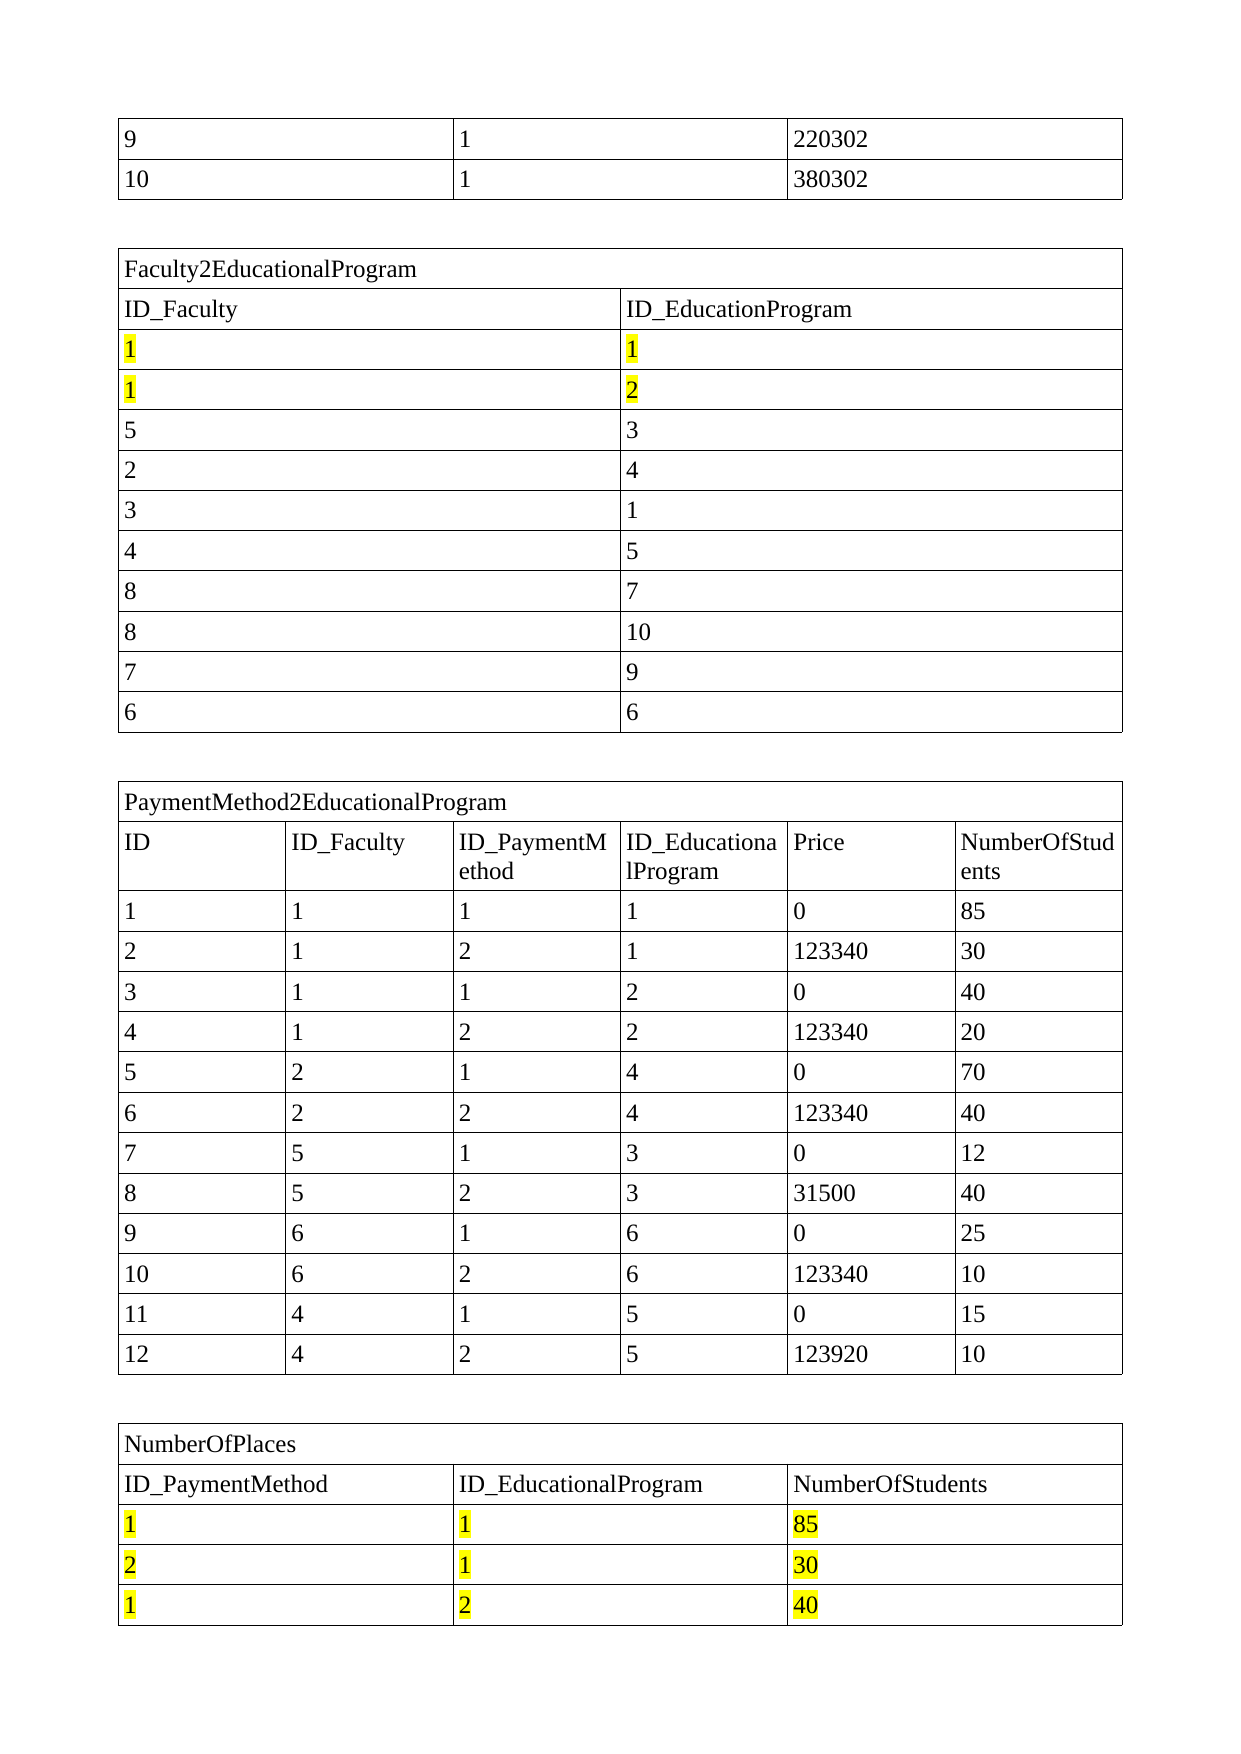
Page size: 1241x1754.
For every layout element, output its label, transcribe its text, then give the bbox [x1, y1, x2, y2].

table_cell 10 [119, 160, 453, 199]
table_cell ID_EducationProgram [621, 289, 1122, 328]
table_cell 1 [119, 1585, 453, 1625]
table_cell 1 [454, 972, 620, 1011]
table_cell 40 [956, 972, 1122, 1011]
table_cell 0 [788, 1294, 955, 1334]
table_cell 2 [621, 972, 787, 1011]
table_cell 8 [119, 612, 620, 651]
table_cell NumberOfStudents [956, 822, 1122, 890]
table_cell 6 [286, 1254, 453, 1293]
table_cell 9 [119, 119, 453, 158]
table_cell 3 [119, 972, 285, 1011]
table_cell 85 [956, 891, 1122, 931]
table_cell 10 [956, 1254, 1122, 1293]
table_cell ID_PaymentMethod [119, 1465, 453, 1504]
table_cell 8 [119, 571, 620, 611]
table_header Faculty2EducationalProgram [119, 249, 1122, 288]
table_cell 4 [621, 451, 1122, 490]
table_cell 2 [454, 1012, 620, 1051]
table_cell 25 [956, 1214, 1122, 1253]
table_cell 123340 [788, 932, 955, 971]
table_cell 5 [621, 1294, 787, 1334]
table_cell 0 [788, 1214, 955, 1253]
table_cell 6 [621, 692, 1122, 732]
table_cell 15 [956, 1294, 1122, 1334]
table_cell 1 [454, 1294, 620, 1334]
table_cell 6 [621, 1214, 787, 1253]
table_cell 1 [621, 932, 787, 971]
table_cell Price [788, 822, 955, 890]
table_cell 123340 [788, 1012, 955, 1051]
table_cell ID_Faculty [286, 822, 453, 890]
table_cell 6 [621, 1254, 787, 1293]
table_cell 7 [119, 652, 620, 691]
table_cell 0 [788, 891, 955, 931]
table_cell 4 [119, 531, 620, 570]
table_cell 2 [621, 370, 1122, 409]
table_cell 85 [788, 1505, 1122, 1544]
table_cell 7 [621, 571, 1122, 611]
table_cell 6 [119, 692, 620, 732]
table_cell 30 [788, 1545, 1122, 1584]
table_cell 4 [621, 1052, 787, 1092]
table_cell 1 [621, 491, 1122, 530]
table_cell 1 [119, 330, 620, 369]
table_cell 10 [119, 1254, 285, 1293]
table_cell 10 [621, 612, 1122, 651]
table_cell 5 [621, 531, 1122, 570]
table_cell 1 [286, 932, 453, 971]
table_cell 2 [286, 1052, 453, 1092]
table_cell 2 [454, 1254, 620, 1293]
table_cell 70 [956, 1052, 1122, 1092]
table_cell 1 [454, 119, 787, 158]
table_cell 1 [621, 891, 787, 931]
table_cell 10 [956, 1335, 1122, 1374]
table_cell 30 [956, 932, 1122, 971]
table_cell 2 [454, 1585, 787, 1625]
table_cell 4 [286, 1294, 453, 1334]
table_cell 1 [454, 1052, 620, 1092]
table_header PaymentMethod2EducationalProgram [119, 782, 1122, 821]
table_cell 9 [119, 1214, 285, 1253]
table_cell 7 [119, 1133, 285, 1172]
table_cell 1 [286, 972, 453, 1011]
table_header NumberOfPlaces [119, 1424, 1122, 1463]
table_cell 4 [621, 1093, 787, 1132]
table_cell 1 [286, 1012, 453, 1051]
table_cell 123340 [788, 1093, 955, 1132]
table_cell 5 [286, 1133, 453, 1172]
table_cell 0 [788, 1133, 955, 1172]
table_cell 4 [119, 1012, 285, 1051]
table_cell ID_EducationalProgram [621, 822, 787, 890]
table_cell 20 [956, 1012, 1122, 1051]
table_cell 2 [454, 1174, 620, 1213]
table_cell 3 [621, 1174, 787, 1213]
table_cell 1 [119, 891, 285, 931]
table_cell 1 [119, 370, 620, 409]
table_cell 1 [454, 891, 620, 931]
table_cell 12 [956, 1133, 1122, 1172]
table_cell ID_PaymentMethod [454, 822, 620, 890]
table_cell 2 [454, 932, 620, 971]
table_cell 2 [286, 1093, 453, 1132]
table_cell 5 [119, 410, 620, 449]
table_cell 11 [119, 1294, 285, 1334]
table_cell 4 [286, 1335, 453, 1374]
table_cell 40 [956, 1093, 1122, 1132]
table_cell 1 [621, 330, 1122, 369]
table_cell 1 [119, 1505, 453, 1544]
table_cell 1 [454, 1214, 620, 1253]
table_cell 123920 [788, 1335, 955, 1374]
table_cell 220302 [788, 119, 1122, 158]
table_cell 2 [454, 1093, 620, 1132]
table_cell NumberOfStudents [788, 1465, 1122, 1504]
table_cell 0 [788, 1052, 955, 1092]
table_cell 0 [788, 972, 955, 1011]
table_cell 1 [286, 891, 453, 931]
table_cell 1 [454, 1505, 787, 1544]
table_cell 3 [119, 491, 620, 530]
table_cell 5 [621, 1335, 787, 1374]
table_cell 6 [119, 1093, 285, 1132]
table_cell 6 [286, 1214, 453, 1253]
table_cell 9 [621, 652, 1122, 691]
table_cell 3 [621, 1133, 787, 1172]
table_cell ID_Faculty [119, 289, 620, 328]
table_cell 2 [454, 1335, 620, 1374]
table_cell 1 [454, 1133, 620, 1172]
table_cell ID [119, 822, 285, 890]
table_cell 2 [119, 1545, 453, 1584]
table_cell 2 [621, 1012, 787, 1051]
table_cell 123340 [788, 1254, 955, 1293]
table_cell 5 [119, 1052, 285, 1092]
table_cell 31500 [788, 1174, 955, 1213]
table_cell 3 [621, 410, 1122, 449]
table_cell 40 [956, 1174, 1122, 1213]
table_cell 2 [119, 451, 620, 490]
table_cell 1 [454, 1545, 787, 1584]
table_cell 380302 [788, 160, 1122, 199]
table_cell 2 [119, 932, 285, 971]
table_cell 12 [119, 1335, 285, 1374]
table_cell 8 [119, 1174, 285, 1213]
table_cell 1 [454, 160, 787, 199]
table_cell ID_EducationalProgram [454, 1465, 787, 1504]
table_cell 40 [788, 1585, 1122, 1625]
table_cell 5 [286, 1174, 453, 1213]
